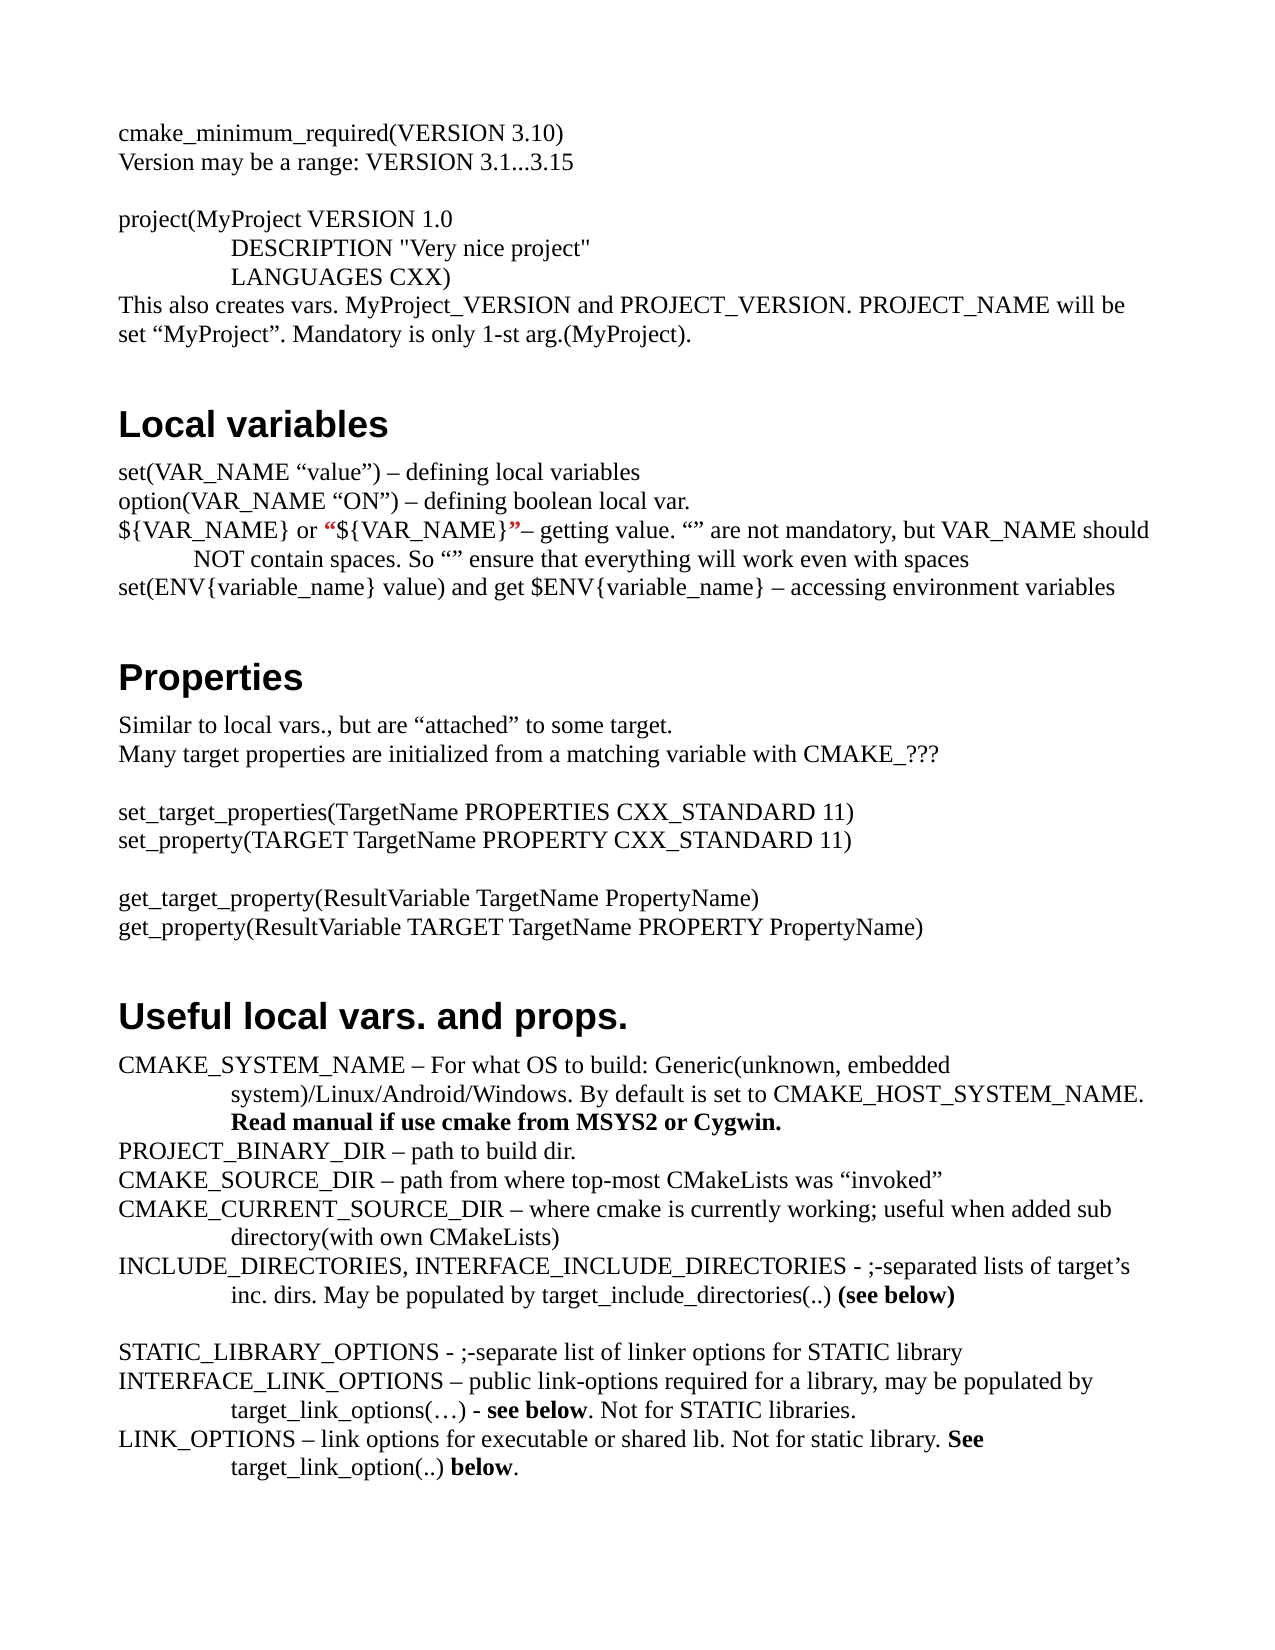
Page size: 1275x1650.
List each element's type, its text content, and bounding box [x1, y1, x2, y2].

text set_target_properties(TargetName PROPERTIES CXX_STANDARD 11) [118, 797, 1157, 826]
text ${VAR_NAME} or “${VAR_NAME}”– getting value. “” are not mandatory, but VAR_NAME should NOT contain spaces. So “” ensure that everything will work even with spaces [118, 515, 1157, 572]
text set(ENV{variable_name} value) and get $ENV{variable_name} – accessing environment variables [118, 572, 1157, 601]
text DESCRIPTION "Very nice project" [118, 233, 1157, 262]
text INCLUDE_DIRECTORIES, INTERFACE_INCLUDE_DIRECTORIES - ;-separated lists of target’s inc. dirs. May be populated by target_include_directories(..) (see below) [118, 1251, 1157, 1309]
text Version may be a range: VERSION 3.1...3.15 [118, 147, 1157, 176]
text LINK_OPTIONS – link options for executable or shared lib. Not for static library. See target_link_option(..) below. [118, 1424, 1157, 1481]
text INTERFACE_LINK_OPTIONS – public link-options required for a library, may be populated by target_link_options(…) - see below. Not for STATIC libraries. [118, 1366, 1157, 1424]
text option(VAR_NAME “ON”) – defining boolean local var. [118, 486, 1157, 515]
text get_property(ResultVariable TARGET TargetName PROPERTY PropertyName) [118, 912, 1157, 941]
text set_property(TARGET TargetName PROPERTY CXX_STANDARD 11) [118, 826, 1157, 854]
text get_target_property(ResultVariable TargetName PropertyName) [118, 883, 1157, 912]
text CMAKE_SOURCE_DIR – path from where top-most CMakeLists was “invoked” [118, 1165, 1157, 1194]
subtitle Useful local vars. and props. [118, 994, 1157, 1037]
text CMAKE_SYSTEM_NAME – For what OS to build: Generic(unknown, embedded system)/Linux/Android/Windows. By default is set to CMAKE_HOST_SYSTEM_NAME. Read manual if use cmake from MSYS2 or Cygwin. [118, 1050, 1157, 1136]
text LANGUAGES CXX) [118, 262, 1157, 291]
text PROJECT_BINARY_DIR – path to build dir. [118, 1136, 1157, 1165]
text project(MyProject VERSION 1.0 [118, 204, 1157, 233]
text This also creates vars. MyProject_VERSION and PROJECT_VERSION. PROJECT_NAME will be set “MyProject”. Mandatory is only 1-st arg.(MyProject). [118, 291, 1157, 348]
text CMAKE_CURRENT_SOURCE_DIR – where cmake is currently working; useful when added sub directory(with own CMakeLists) [118, 1194, 1157, 1251]
subtitle Properties [118, 655, 1157, 698]
text STATIC_LIBRARY_OPTIONS - ;-separate list of linker options for STATIC library [118, 1337, 1157, 1366]
text Similar to local vars., but are “attached” to some target. [118, 711, 1157, 739]
text Many target properties are initialized from a matching variable with CMAKE_??? [118, 739, 1157, 768]
text set(VAR_NAME “value”) – defining local variables [118, 457, 1157, 486]
text cmake_minimum_required(VERSION 3.10) [118, 118, 1157, 147]
subtitle Local variables [118, 402, 1157, 445]
